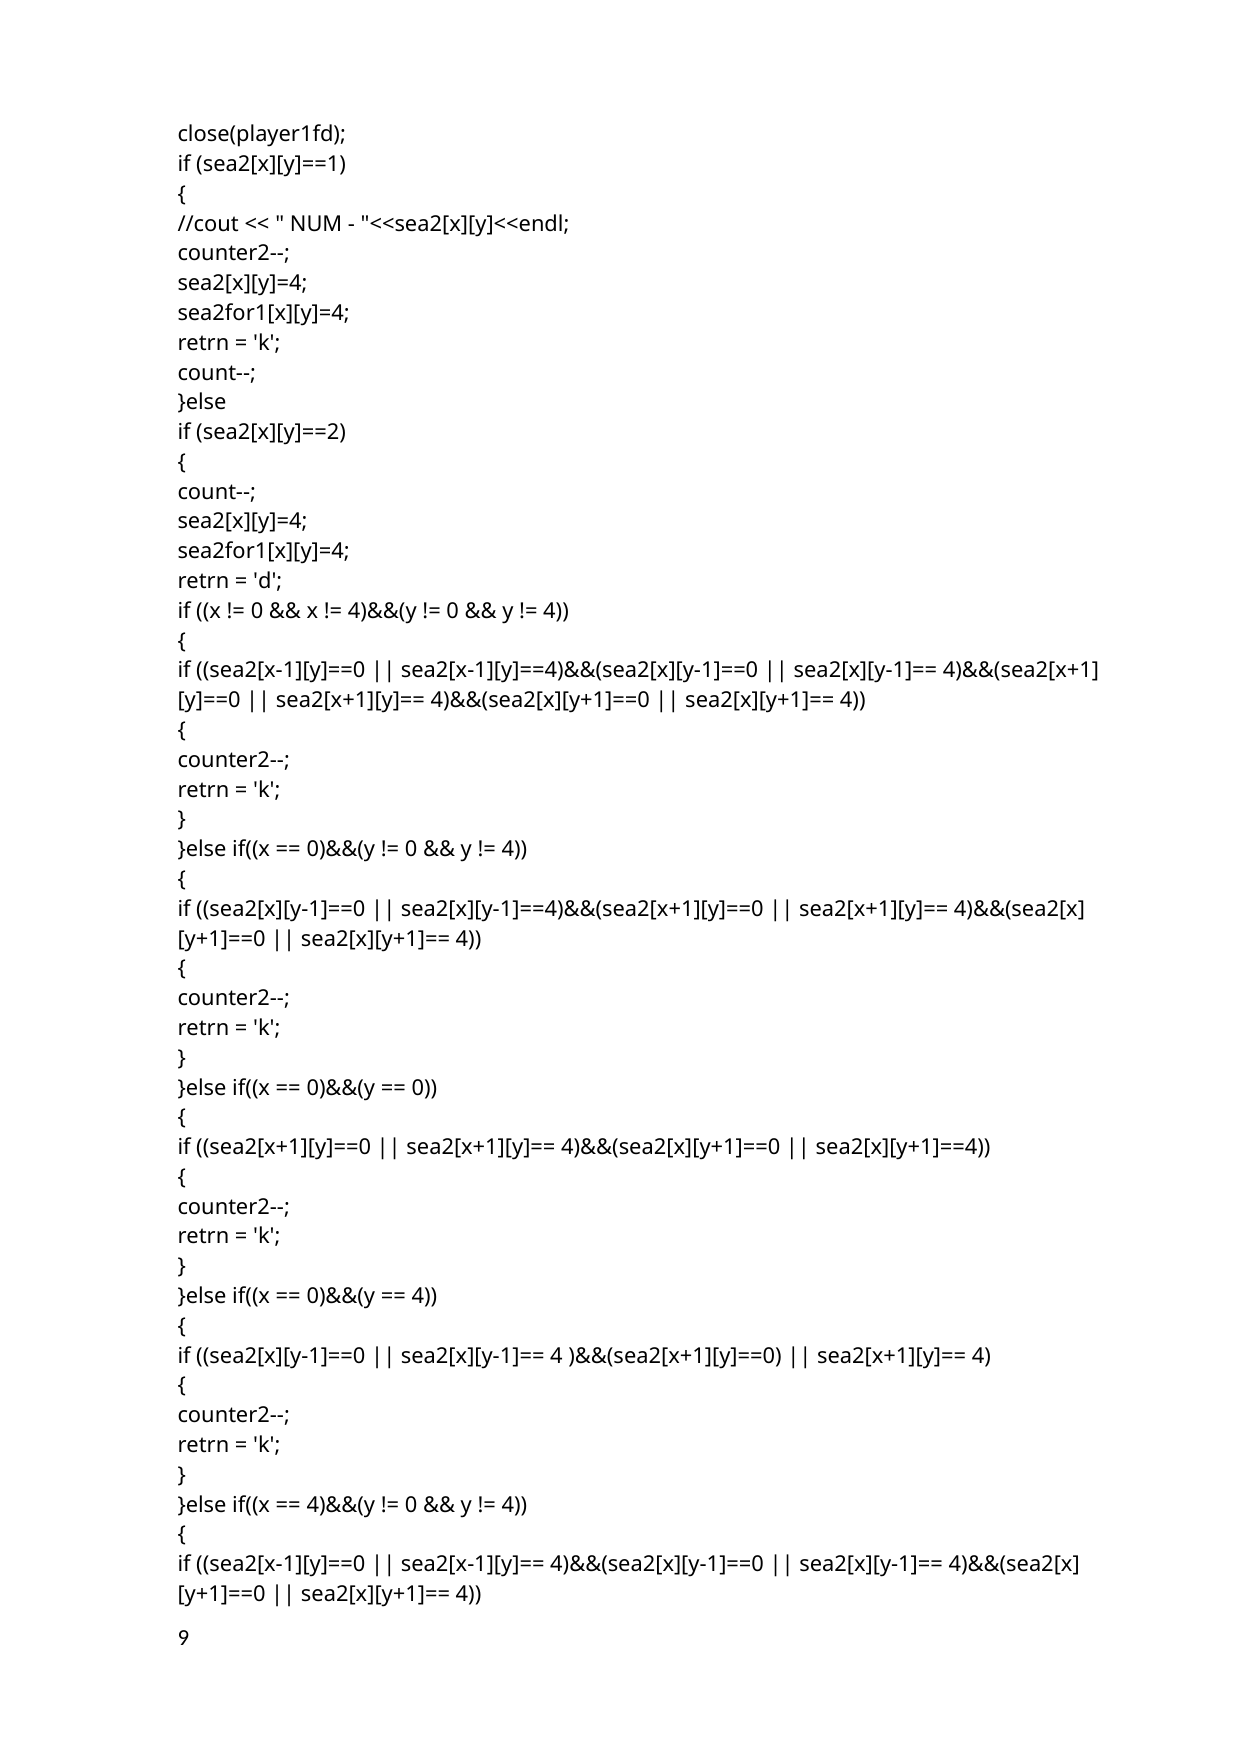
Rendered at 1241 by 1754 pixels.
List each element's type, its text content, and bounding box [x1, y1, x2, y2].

text }else if((x == 4)&&(y != 0 && y != 4)) [177, 1488, 1152, 1518]
text //cout << " NUM - "<<sea2[x][y]<<endl; [177, 207, 1152, 237]
text if ((sea2[x][y-1]==0 || sea2[x][y-1]==4)&&(sea2[x+1][y]==0 || sea2[x+1][y]== 4)&&(sea2[x][y+1]==0 || sea2[x][y+1]== 4)) [177, 893, 1152, 952]
text } [177, 1042, 1152, 1071]
text }else [177, 386, 1152, 416]
text { [177, 1101, 1152, 1131]
text { [177, 1518, 1152, 1548]
text if (sea2[x][y]==1) [177, 148, 1152, 178]
text sea2[x][y]=4; [177, 505, 1152, 535]
text { [177, 1369, 1152, 1399]
text }else if((x == 0)&&(y == 0)) [177, 1071, 1152, 1101]
text { [177, 1161, 1152, 1191]
text if ((sea2[x][y-1]==0 || sea2[x][y-1]== 4 )&&(sea2[x+1][y]==0) || sea2[x+1][y]== 4) [177, 1339, 1152, 1369]
text count--; [177, 476, 1152, 505]
text retrn = 'k'; [177, 773, 1152, 803]
text { [177, 863, 1152, 893]
text retrn = 'k'; [177, 327, 1152, 356]
text { [177, 1310, 1152, 1339]
text count--; [177, 356, 1152, 386]
text counter2--; [177, 1399, 1152, 1429]
text sea2for1[x][y]=4; [177, 535, 1152, 565]
text if ((sea2[x-1][y]==0 || sea2[x-1][y]==4)&&(sea2[x][y-1]==0 || sea2[x][y-1]== 4)&&(sea2[x+1][y]==0 || sea2[x+1][y]== 4)&&(sea2[x][y+1]==0 || sea2[x][y+1]== 4)) [177, 654, 1152, 714]
text retrn = 'k'; [177, 1429, 1152, 1459]
text sea2[x][y]=4; [177, 267, 1152, 297]
text counter2--; [177, 237, 1152, 267]
text counter2--; [177, 744, 1152, 773]
text close(player1fd); [177, 118, 1152, 148]
text if ((sea2[x+1][y]==0 || sea2[x+1][y]== 4)&&(sea2[x][y+1]==0 || sea2[x][y+1]==4)) [177, 1131, 1152, 1161]
text retrn = 'k'; [177, 1012, 1152, 1042]
text if (sea2[x][y]==2) [177, 416, 1152, 446]
text } [177, 803, 1152, 833]
text if ((sea2[x-1][y]==0 || sea2[x-1][y]== 4)&&(sea2[x][y-1]==0 || sea2[x][y-1]== 4)&&(sea2[x][y+1]==0 || sea2[x][y+1]== 4)) [177, 1548, 1152, 1608]
text { [177, 952, 1152, 982]
text } [177, 1459, 1152, 1488]
text { [177, 446, 1152, 476]
text }else if((x == 0)&&(y != 0 && y != 4)) [177, 833, 1152, 863]
text } [177, 1250, 1152, 1280]
text counter2--; [177, 1191, 1152, 1220]
text { [177, 178, 1152, 207]
text counter2--; [177, 982, 1152, 1012]
text { [177, 624, 1152, 654]
text retrn = 'k'; [177, 1220, 1152, 1250]
text }else if((x == 0)&&(y == 4)) [177, 1280, 1152, 1310]
text retrn = 'd'; [177, 565, 1152, 595]
text sea2for1[x][y]=4; [177, 297, 1152, 327]
text if ((x != 0 && x != 4)&&(y != 0 && y != 4)) [177, 595, 1152, 624]
text { [177, 714, 1152, 744]
